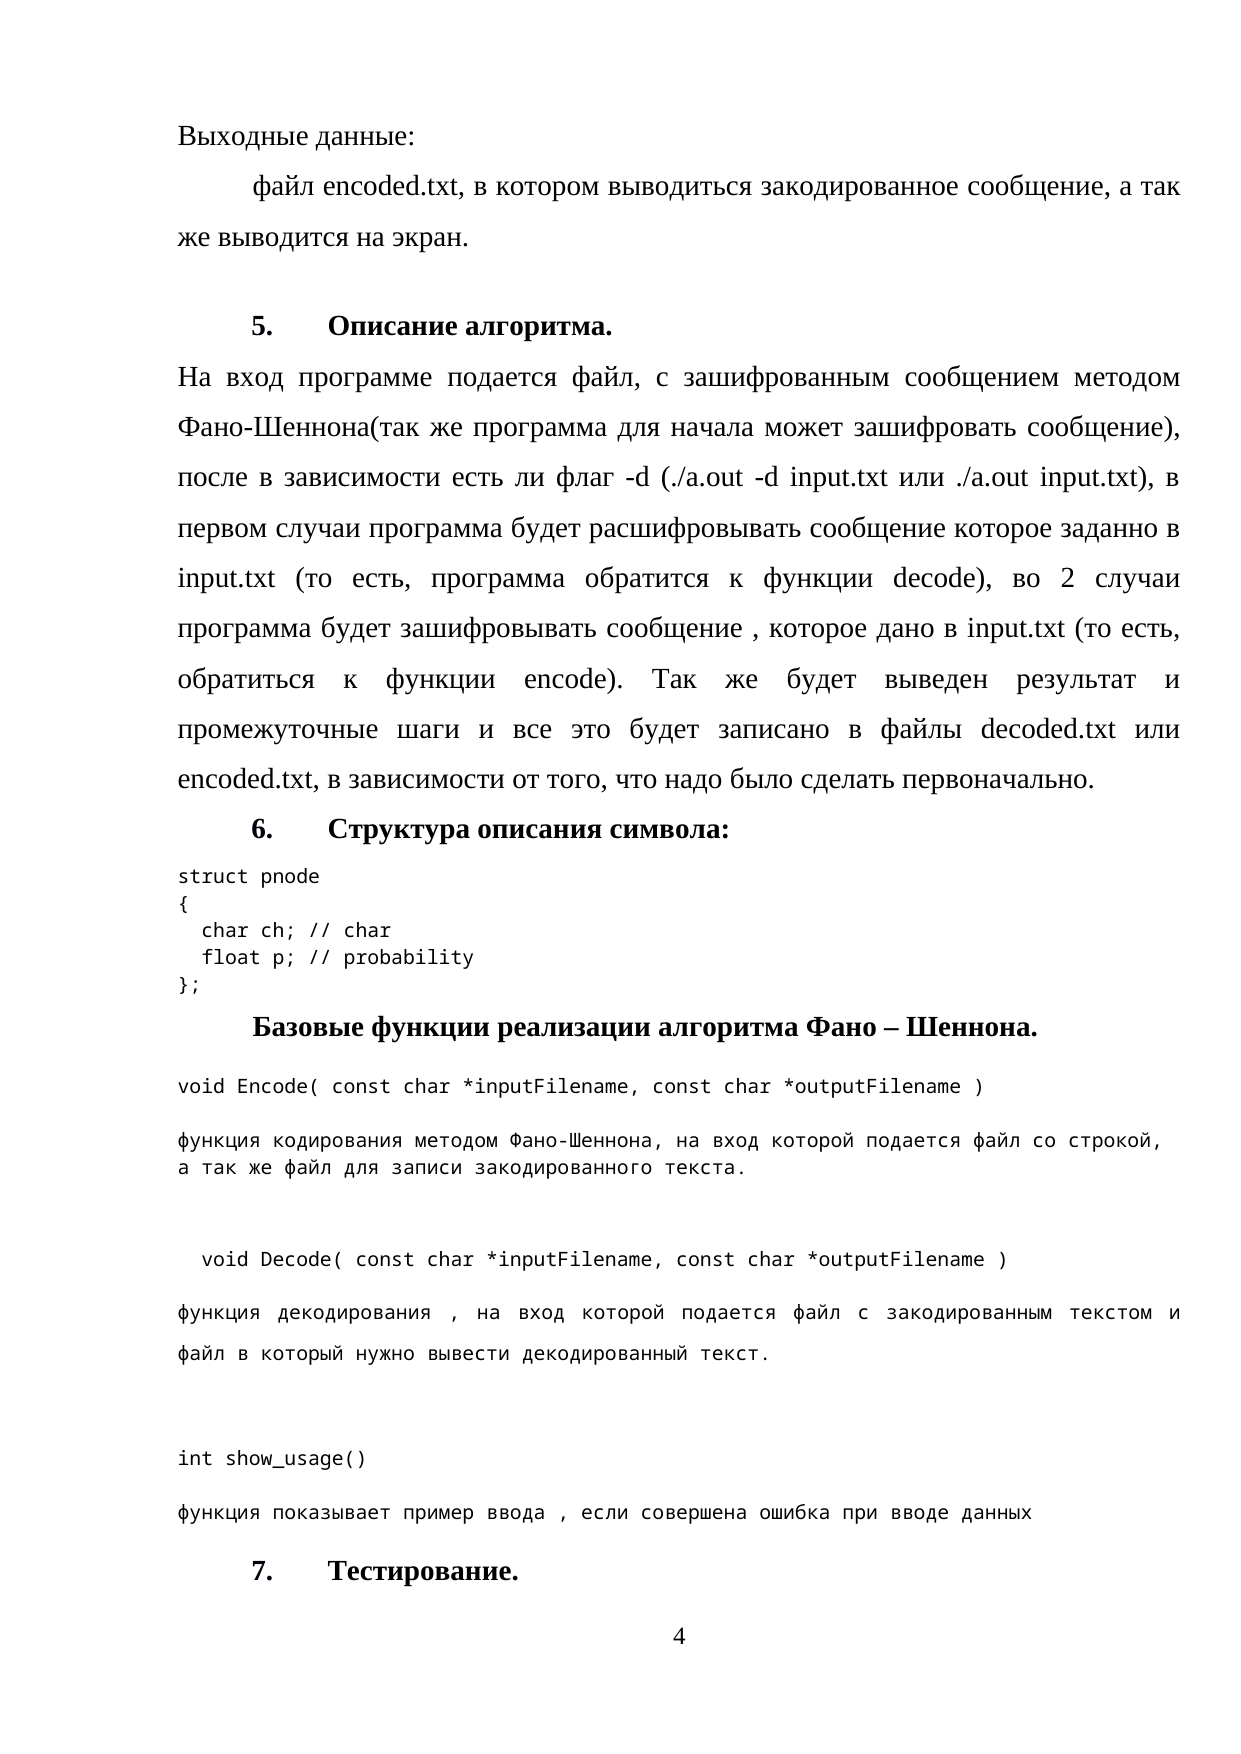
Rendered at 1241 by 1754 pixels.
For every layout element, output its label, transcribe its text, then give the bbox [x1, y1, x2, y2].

text функция показывает пример ввода , если совершена ошибка при вводе данных [177, 1499, 1181, 1526]
list Описание алгоритма. [177, 308, 1181, 342]
text float p; // probability [177, 943, 1181, 970]
text void Decode( const char *inputFilename, const char *outputFilename ) [177, 1246, 1181, 1272]
text int show_usage() [177, 1445, 1181, 1472]
text void Encode( const char *inputFilename, const char *outputFilename ) [177, 1072, 1181, 1099]
list Структура описания символа: [177, 812, 1181, 845]
text { [177, 889, 1181, 916]
list На вход программе подается файл, с зашифрованным сообщением методом Фано-Шеннона(так же программа для начала может зашифровать сообщение), после в зависимости есть ли флаг -d (./a.out -d input.txt или ./a.out input.txt), в первом случаи программа будет расшифровывать сообщение которое заданно в input.txt (то есть, программа обратится к функции decode), во 2 случаи программа будет зашифровывать сообщение , которое дано в input.txt (то есть, обратиться к функции encode). Так же будет выведен результат и промежуточные шаги и все это будет записано в файлы decoded.txt или encoded.txt, в зависимости от того, что надо было сделать первоначально. [177, 359, 1181, 795]
text Выходные данные: [177, 118, 1181, 152]
text функция декодирования , на вход которой подается файл с закодированным текстом и файл в который нужно вывести декодированный текст. [177, 1298, 1181, 1366]
list Тестирование. [177, 1553, 1181, 1586]
text }; [177, 970, 1181, 997]
text char ch; // char [177, 916, 1181, 943]
text файл encoded.txt, в котором выводиться закодированное сообщение, а так же выводится на экран. [177, 168, 1181, 252]
text Базовые функции реализации алгоритма Фано – Шеннона. [177, 1009, 1181, 1043]
text функция кодирования методом Фано-Шеннона, на вход которой подается файл со строкой, а так же файл для записи закодированного текста. [177, 1126, 1181, 1180]
text struct pnode [177, 862, 1181, 889]
